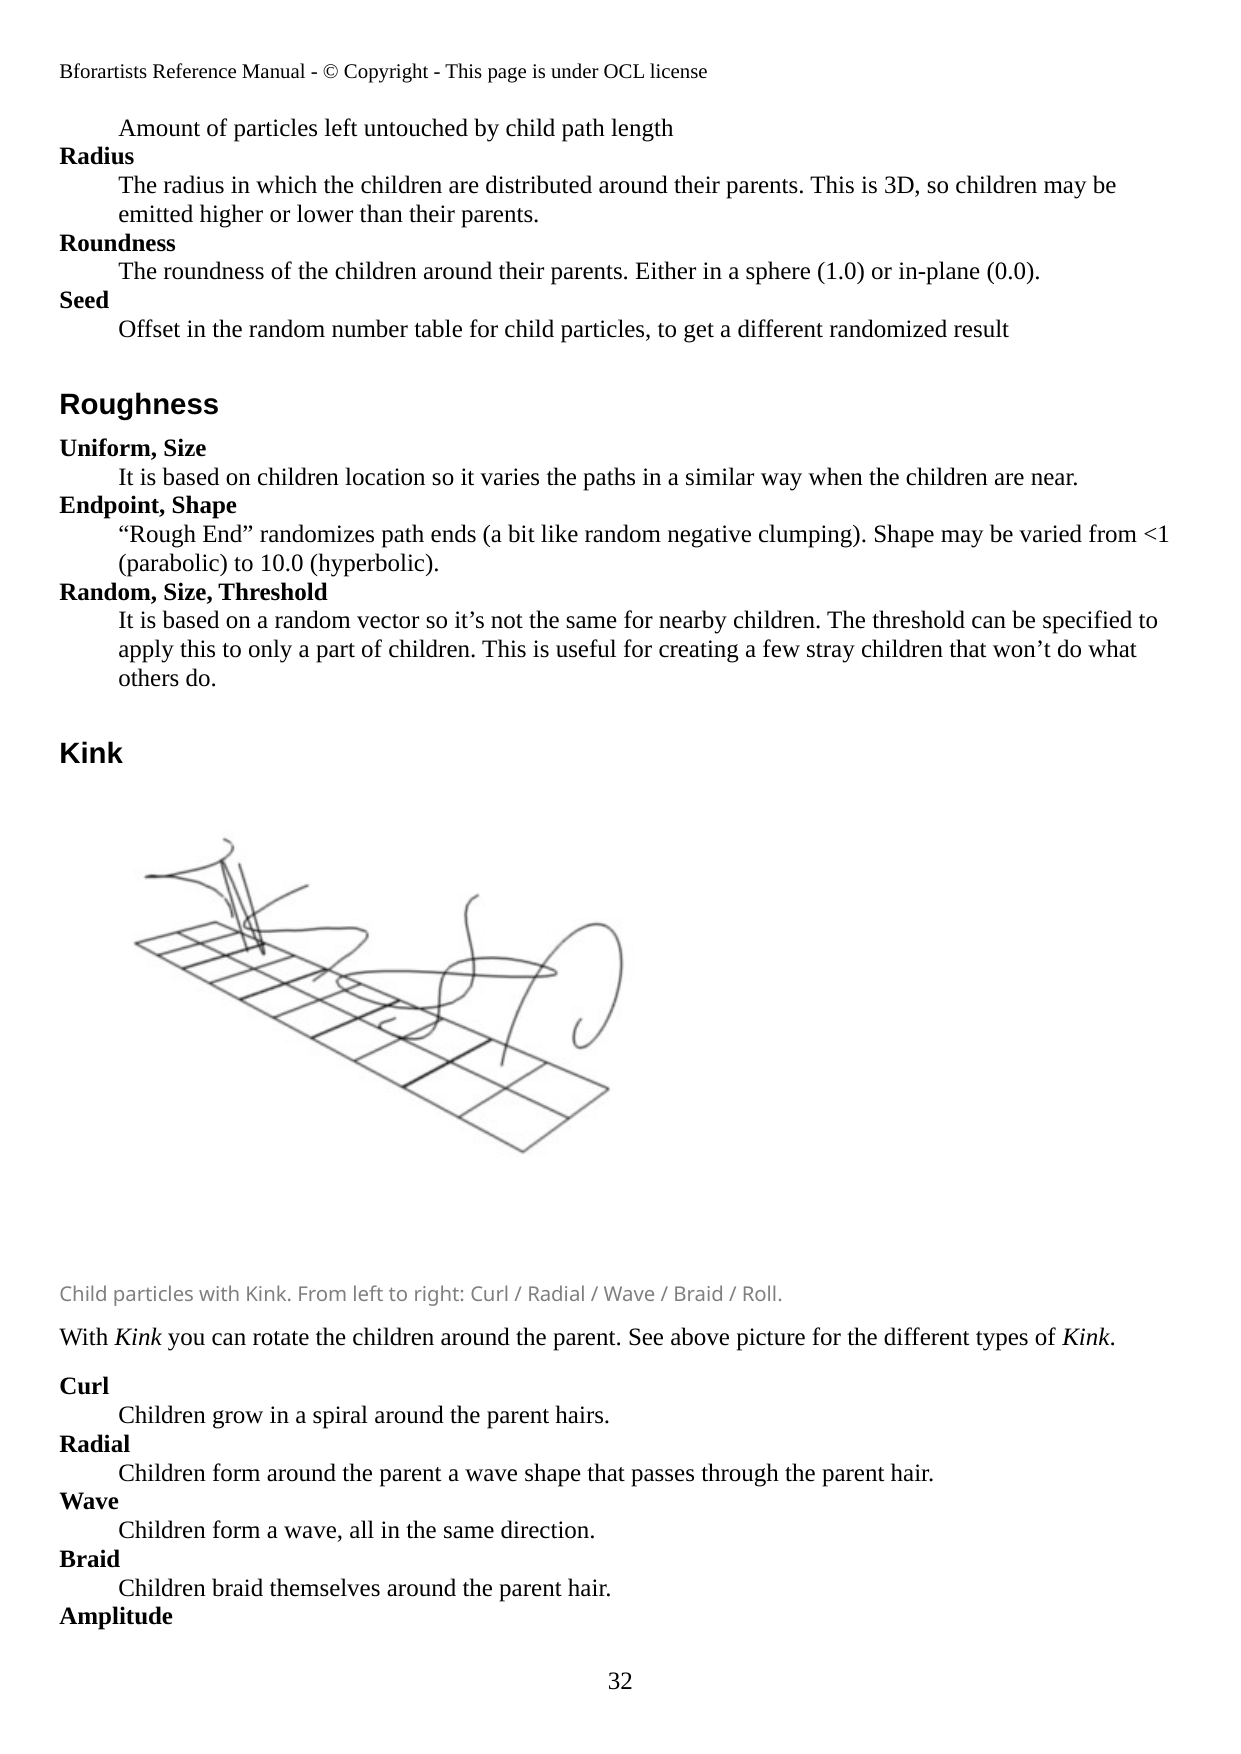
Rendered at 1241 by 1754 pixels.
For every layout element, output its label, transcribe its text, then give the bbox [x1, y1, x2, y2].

picture [59, 782, 684, 1251]
text Child particles with Kink. From left to right: Curl / Radial / Wave / Braid / Roll. [59, 1276, 1181, 1308]
list Children form a wave, all in the same direction. [118, 1515, 1181, 1544]
subtitle Random, Size, Threshold [59, 577, 1181, 605]
subtitle Kink [59, 736, 1181, 769]
list Offset in the random number table for child particles, to get a different randomized result [118, 314, 1181, 343]
list The radius in which the children are distributed around their parents. This is 3D, so children may be emitted higher or lower than their parents. [118, 170, 1181, 228]
list “Rough End” randomizes path ends (a bit like random negative clumping). Shape may be varied from <1 (parabolic) to 10.0 (hyperbolic). [118, 519, 1181, 577]
list The roundness of the children around their parents. Either in a sphere (1.0) or in-plane (0.0). [118, 256, 1181, 285]
subtitle Uniform, Size [59, 433, 1181, 462]
subtitle Braid [59, 1544, 1181, 1573]
subtitle Endpoint, Shape [59, 490, 1181, 519]
list Children grow in a spiral around the parent hairs. [118, 1400, 1181, 1429]
text With Kink you can rotate the children around the parent. See above picture for the different types of Kink. [59, 1322, 1181, 1351]
list It is based on children location so it varies the paths in a similar way when the children are near. [118, 462, 1181, 490]
subtitle Roundness [59, 228, 1181, 256]
list Amount of particles left untouched by child path length [118, 113, 1181, 141]
list It is based on a random vector so it’s not the same for nearby children. The threshold can be specified to apply this to only a part of children. This is useful for creating a few stray children that won’t do what others do. [118, 605, 1181, 692]
list Children form around the parent a wave shape that passes through the parent hair. [118, 1458, 1181, 1486]
subtitle Wave [59, 1486, 1181, 1515]
subtitle Seed [59, 285, 1181, 314]
subtitle Roughness [59, 387, 1181, 420]
subtitle Amplitude [59, 1601, 1181, 1630]
subtitle Radial [59, 1429, 1181, 1458]
list Children braid themselves around the parent hair. [118, 1573, 1181, 1601]
subtitle Curl [59, 1371, 1181, 1400]
subtitle Radius [59, 141, 1181, 170]
